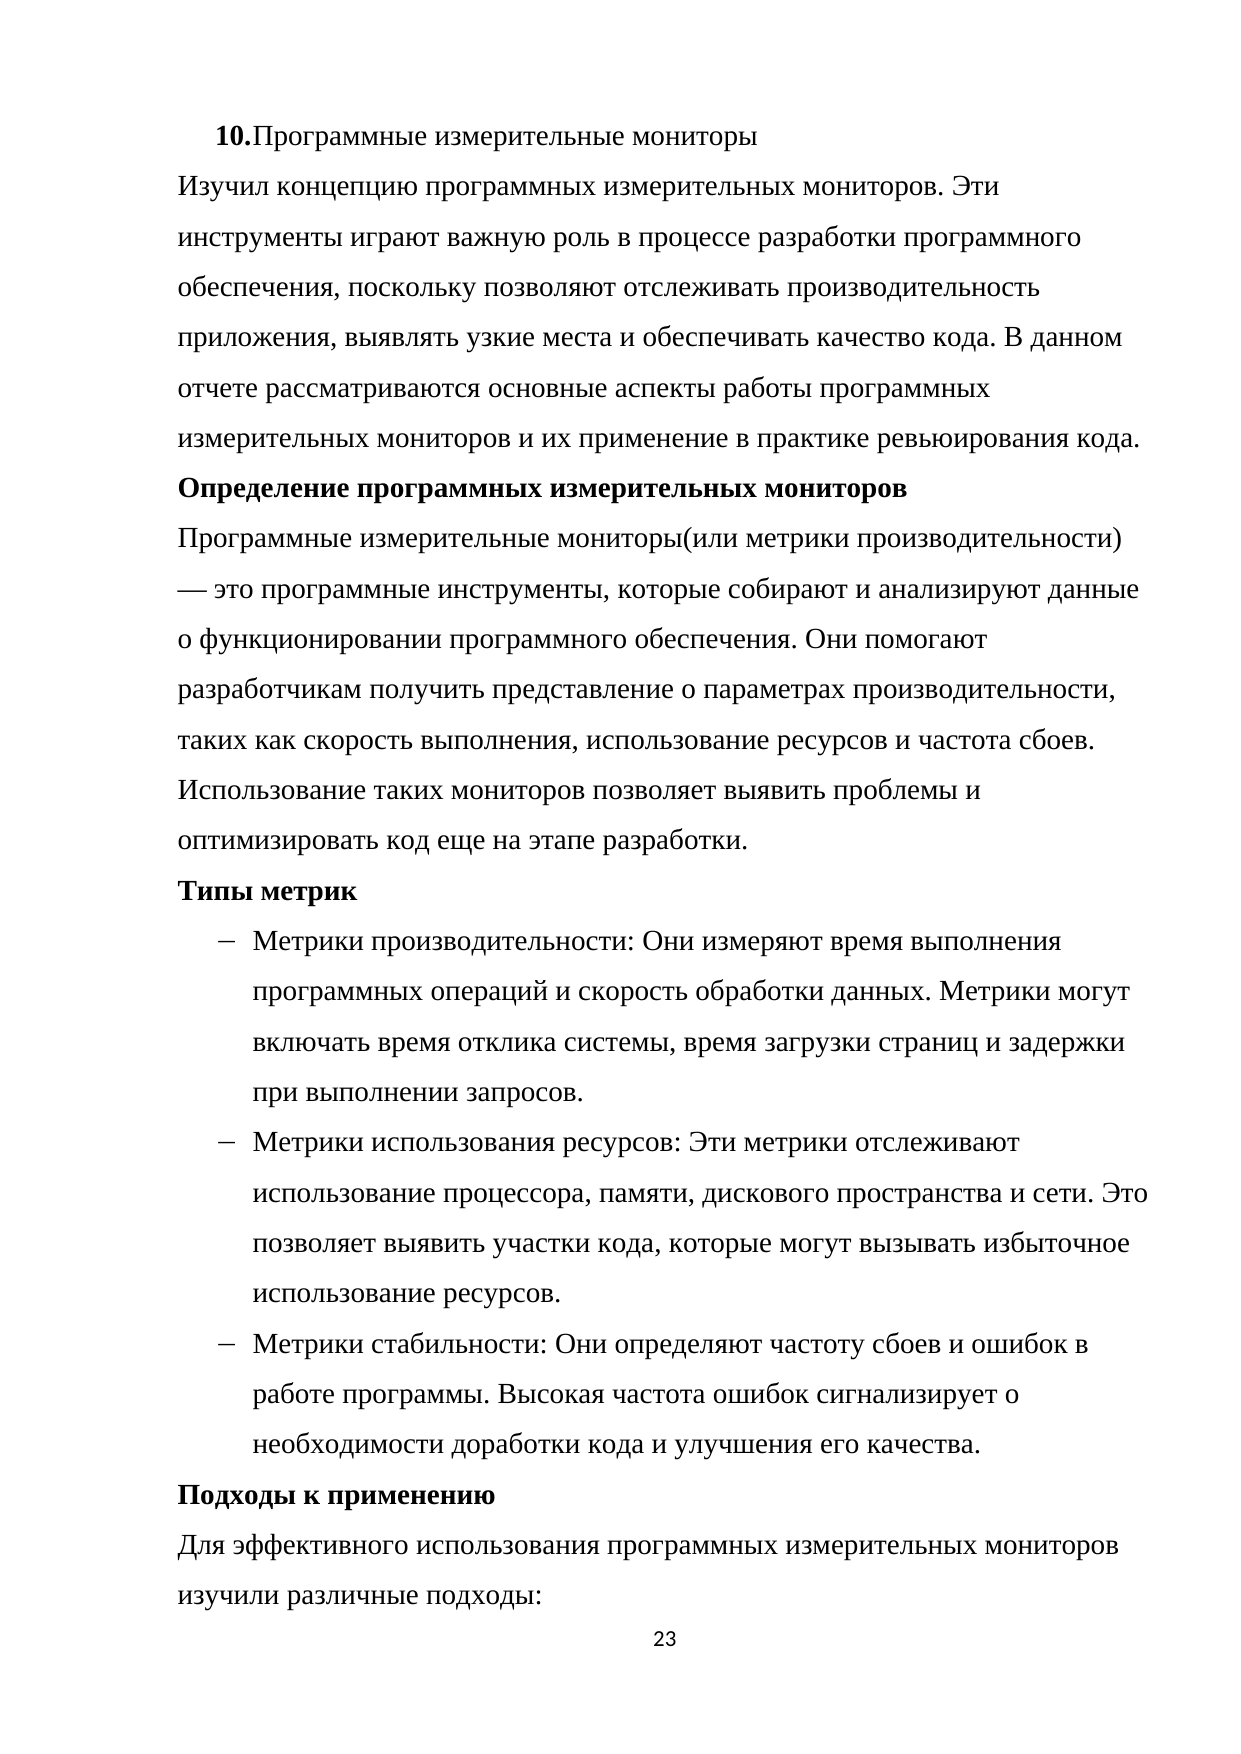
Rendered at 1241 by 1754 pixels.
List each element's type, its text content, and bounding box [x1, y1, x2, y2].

text Изучил концепцию программных измерительных мониторов. Эти инструменты играют важную роль в процессе разработки программного обеспечения, поскольку позволяют отслеживать производительность приложения, выявлять узкие места и обеспечивать качество кода. В данном отчете рассматриваются основные аспекты работы программных измерительных мониторов и их применение в практике ревьюирования кода. [177, 168, 1152, 453]
list Метрики производительности: Они измеряют время выполнения программных операций и скорость обработки данных. Метрики могут включать время отклика системы, время загрузки страниц и задержки при выполнении запросов. [215, 923, 1152, 1108]
text Типы метрик [177, 873, 1152, 906]
text Программные измерительные мониторы(или метрики производительности) — это программные инструменты, которые собирают и анализируют данные о функционировании программного обеспечения. Они помогают разработчикам получить представление о параметрах производительности, таких как скорость выполнения, использование ресурсов и частота сбоев. Использование таких мониторов позволяет выявить проблемы и оптимизировать код еще на этапе разработки. [177, 521, 1152, 856]
list Метрики использования ресурсов: Эти метрики отслеживают использование процессора, памяти, дискового пространства и сети. Это позволяет выявить участки кода, которые могут вызывать избыточное использование ресурсов. [215, 1124, 1152, 1309]
list Метрики стабильности: Они определяют частоту сбоев и ошибок в работе программы. Высокая частота ошибок сигнализирует о необходимости доработки кода и улучшения его качества. [215, 1326, 1152, 1460]
text Определение программных измерительных мониторов [177, 470, 1152, 504]
text Подходы к применению [177, 1477, 1152, 1510]
text Для эффективного использования программных измерительных мониторов изучили различные подходы: [177, 1527, 1152, 1611]
subtitle Программные измерительные мониторы [215, 118, 1152, 152]
